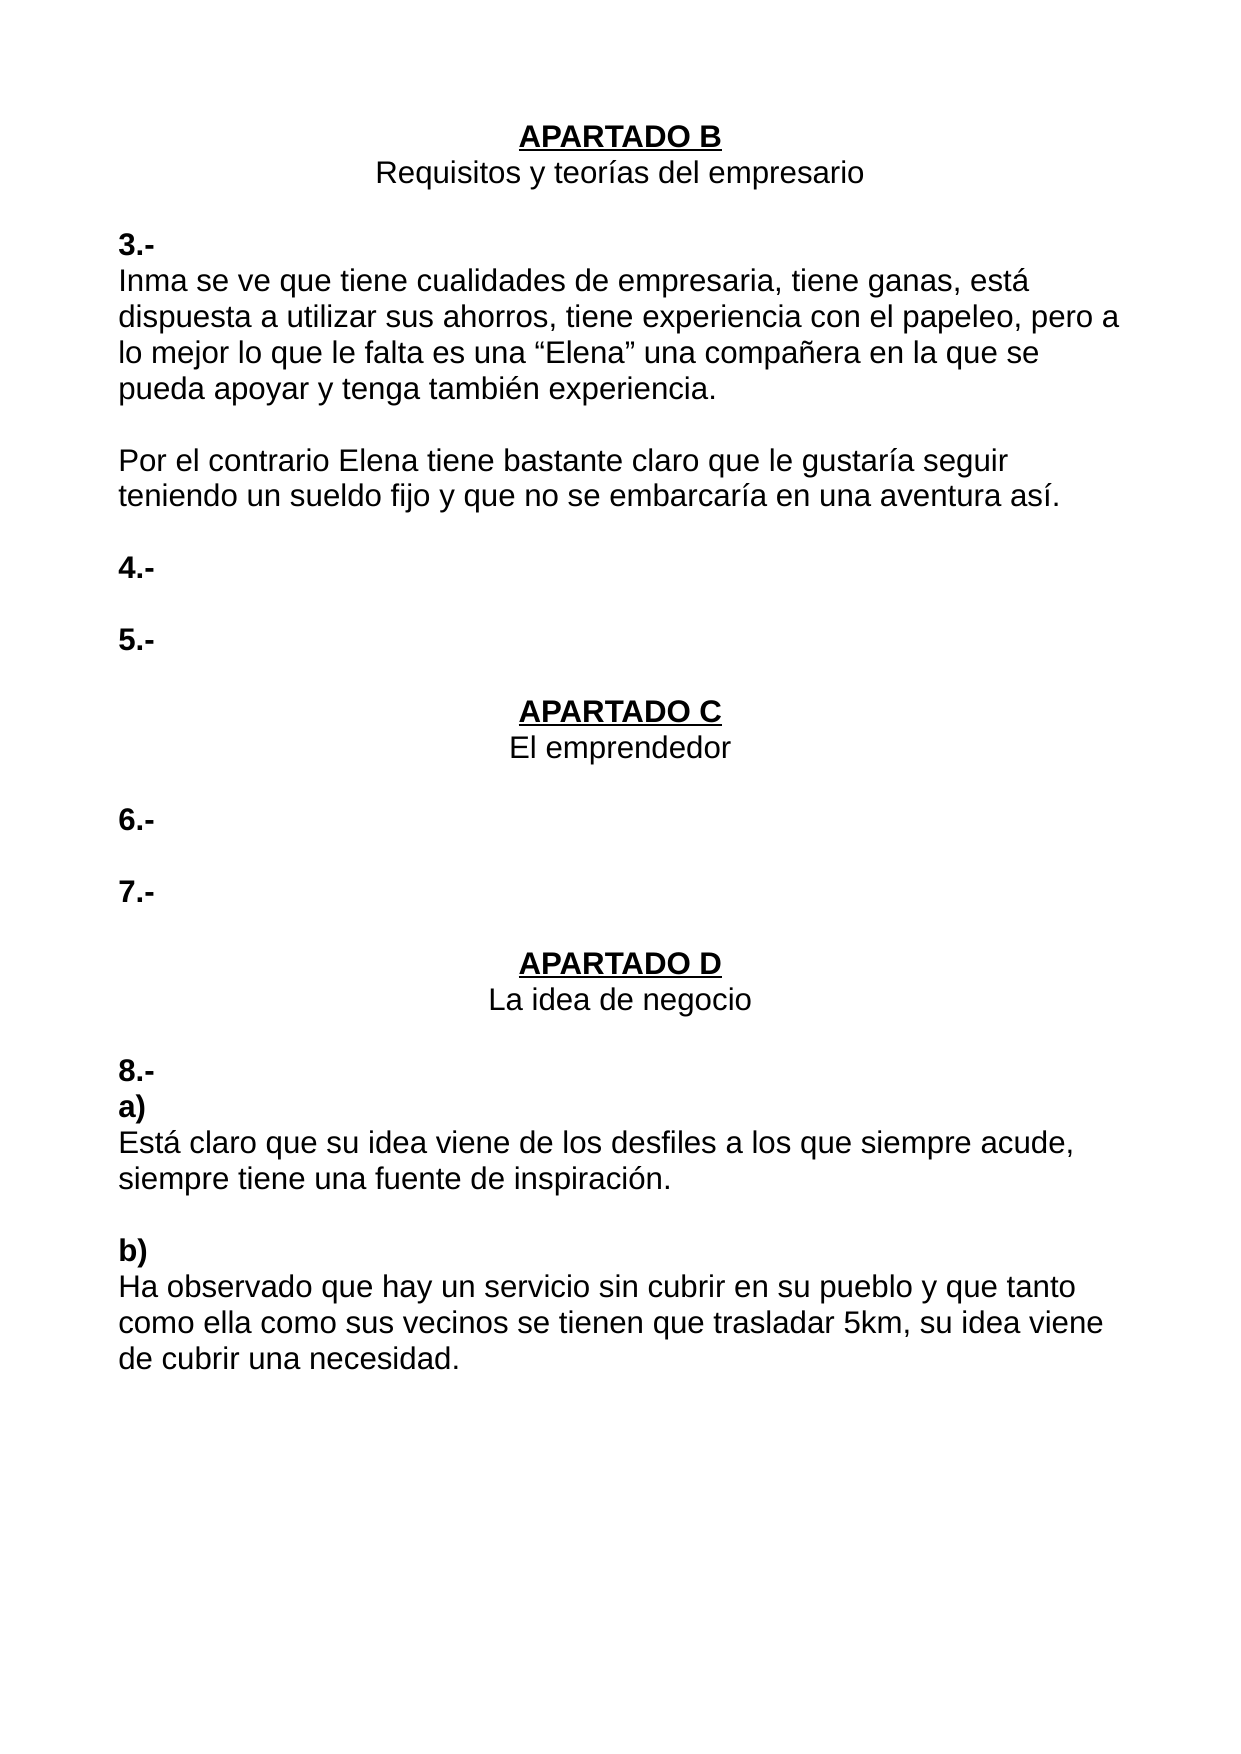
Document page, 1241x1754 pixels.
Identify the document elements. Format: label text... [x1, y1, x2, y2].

text Requisitos y teorías del empresario [118, 154, 1122, 190]
text El emprendedor [118, 729, 1122, 765]
text 5.- [118, 621, 1122, 657]
text b) [118, 1232, 1122, 1268]
text Inma se ve que tiene cualidades de empresaria, tiene ganas, está dispuesta a utilizar sus ahorros, tiene experiencia con el papeleo, pero a lo mejor lo que le falta es una “Elena” una compañera en la que se pueda apoyar y tenga también experiencia. [118, 262, 1122, 406]
text APARTADO C [118, 693, 1122, 729]
text APARTADO B [118, 118, 1122, 154]
text 6.- [118, 801, 1122, 837]
text Por el contrario Elena tiene bastante claro que le gustaría seguir teniendo un sueldo fijo y que no se embarcaría en una aventura así. [118, 442, 1122, 513]
text 7.- [118, 873, 1122, 909]
text 8.- [118, 1052, 1122, 1088]
text 3.- [118, 226, 1122, 262]
text Ha observado que hay un servicio sin cubrir en su pueblo y que tanto como ella como sus vecinos se tienen que trasladar 5km, su idea viene de cubrir una necesidad. [118, 1268, 1122, 1376]
text a) [118, 1088, 1122, 1124]
text La idea de negocio [118, 981, 1122, 1017]
text Está claro que su idea viene de los desfiles a los que siempre acude, siempre tiene una fuente de inspiración. [118, 1124, 1122, 1196]
text APARTADO D [118, 945, 1122, 981]
text 4.- [118, 549, 1122, 585]
